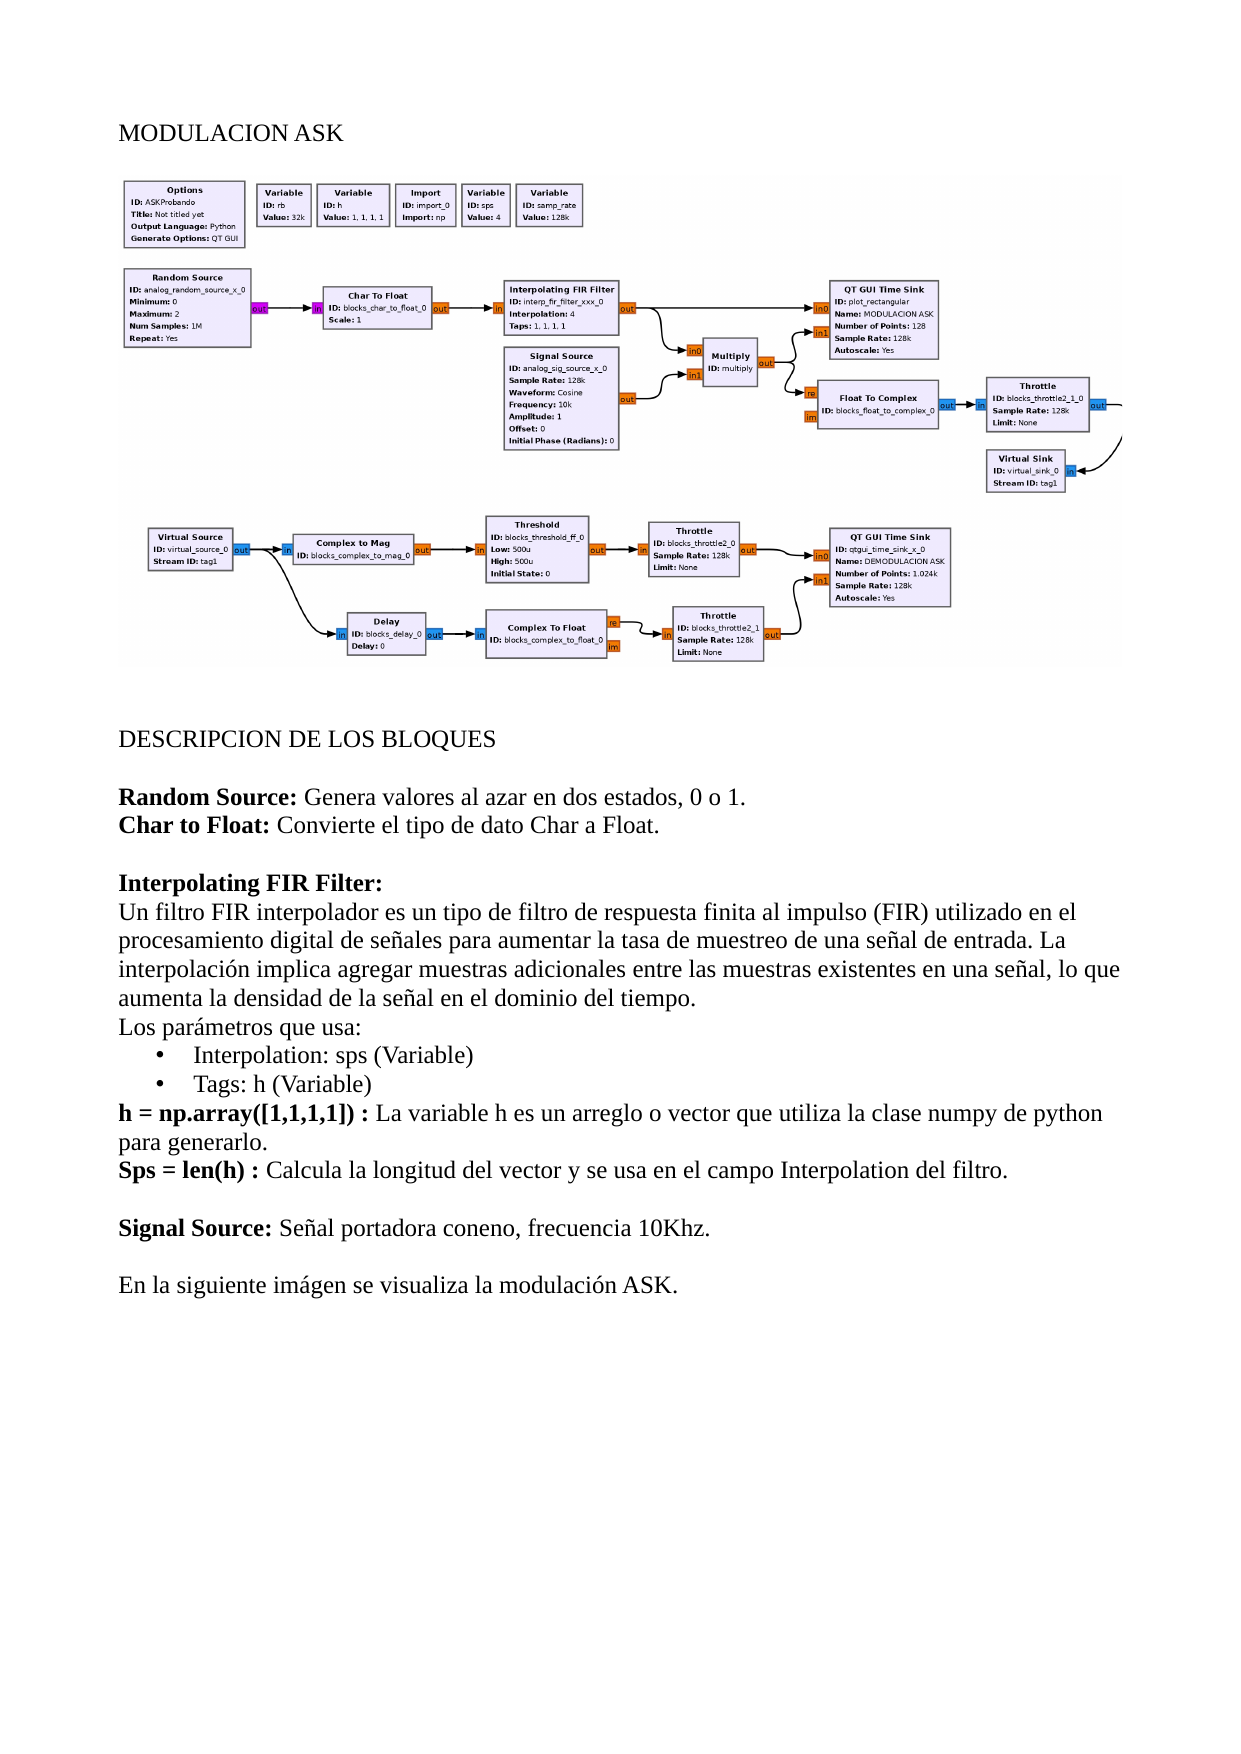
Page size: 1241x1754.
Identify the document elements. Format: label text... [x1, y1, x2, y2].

text MODULACION ASK [118, 118, 1122, 147]
text Random Source: Genera valores al azar en dos estados, 0 o 1. [118, 782, 1122, 810]
text h = np.array([1,1,1,1]) : La variable h es un arreglo o vector que utiliza la clase numpy de python para generarlo. [118, 1098, 1122, 1155]
text DESCRIPCION DE LOS BLOQUES [118, 724, 1122, 753]
list Interpolation: sps (Variable) [156, 1040, 1122, 1069]
text Signal Source: Señal portadora coneno, frecuencia 10Khz. [118, 1213, 1122, 1242]
picture [118, 175, 1123, 667]
text En la siguiente imágen se visualiza la modulación ASK. [118, 1270, 1122, 1299]
list Tags: h (Variable) [156, 1069, 1122, 1098]
text Sps = len(h) : Calcula la longitud del vector y se usa en el campo Interpolation del filtro. [118, 1155, 1122, 1184]
text Los parámetros que usa: [118, 1012, 1122, 1040]
text Interpolating FIR Filter: [118, 868, 1122, 897]
text Un filtro FIR interpolador es un tipo de filtro de respuesta finita al impulso (FIR) utilizado en el procesamiento digital de señales para aumentar la tasa de muestreo de una señal de entrada. La interpolación implica agregar muestras adicionales entre las muestras existentes en una señal, lo que aumenta la densidad de la señal en el dominio del tiempo. [118, 897, 1122, 1012]
text Char to Float: Convierte el tipo de dato Char a Float. [118, 810, 1122, 839]
